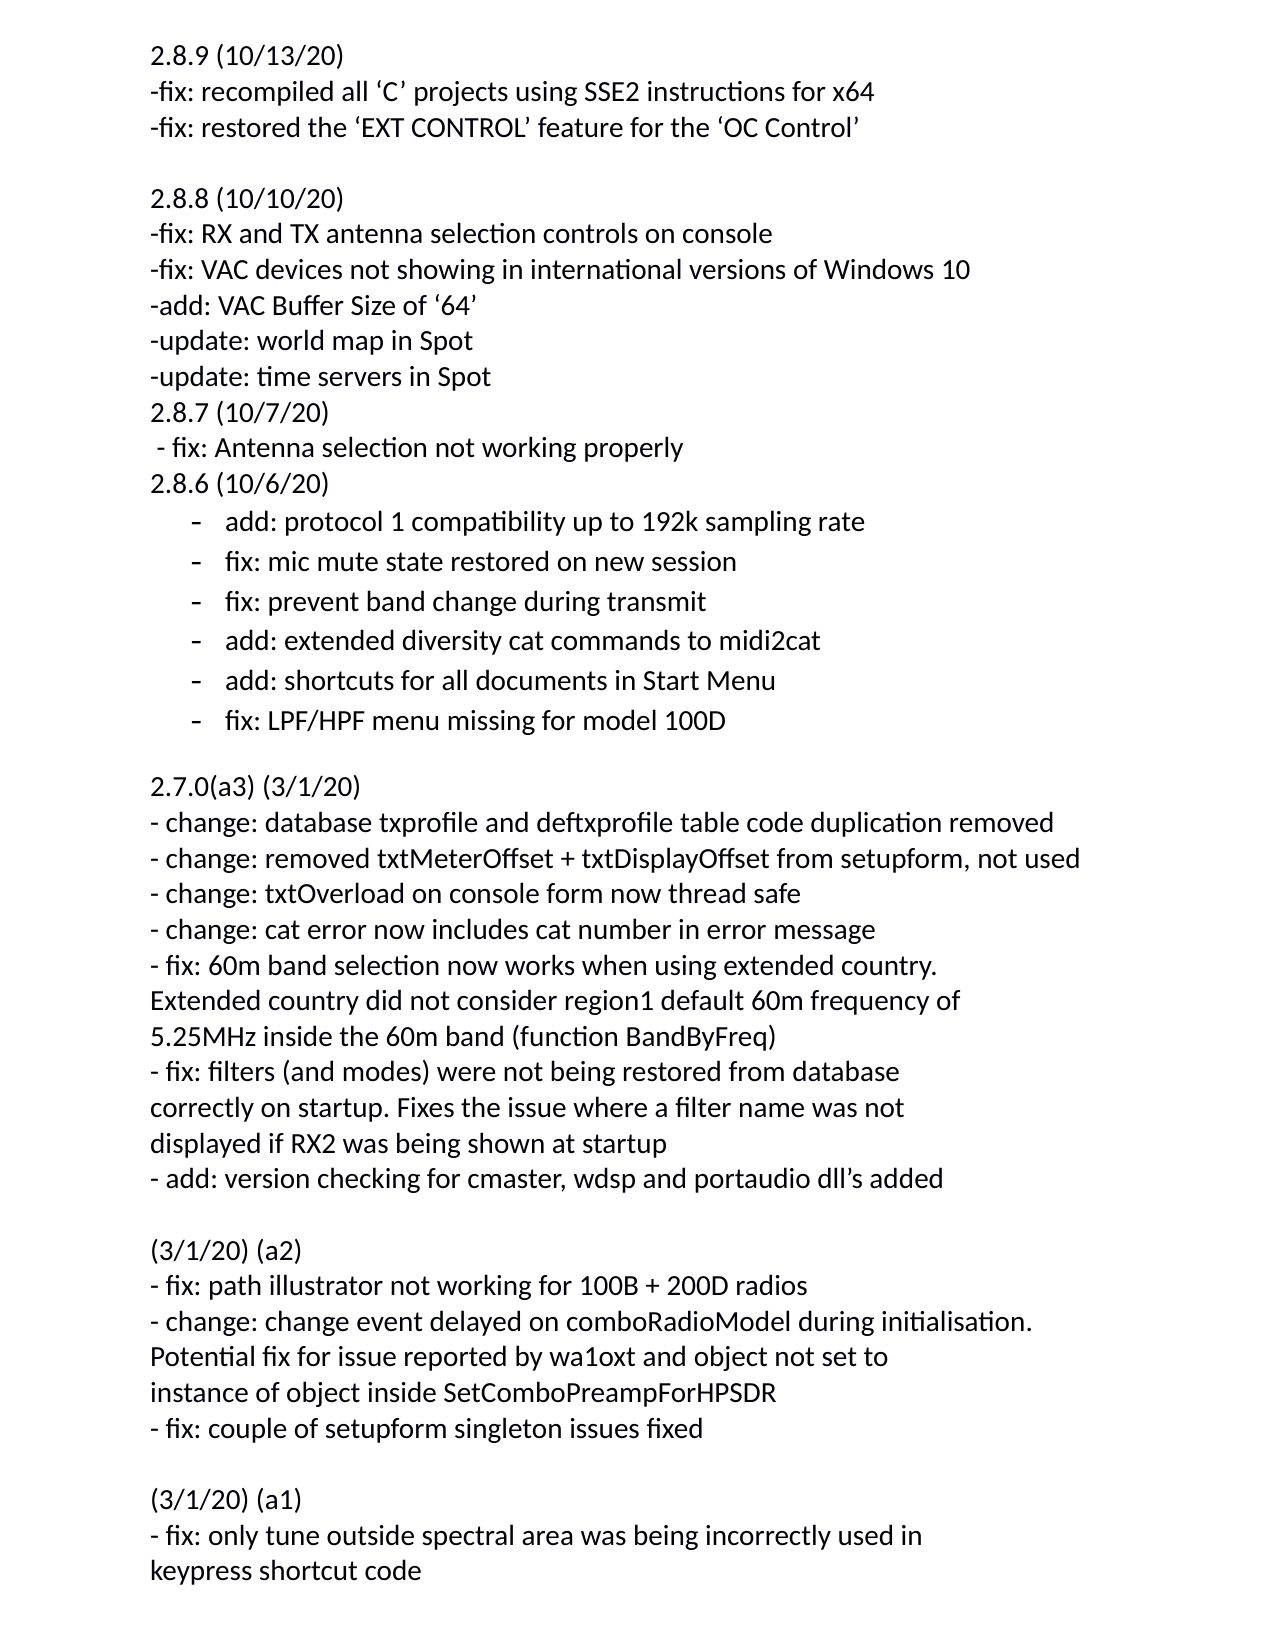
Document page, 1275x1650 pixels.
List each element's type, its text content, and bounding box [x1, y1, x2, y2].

list fix: mic mute state restored on new session [187, 540, 1125, 580]
list fix: prevent band change during transmit [187, 580, 1125, 620]
text correctly on startup. Fixes the issue where a filter name was not [150, 1089, 1125, 1125]
text - fix: filters (and modes) were not being restored from database [150, 1053, 1125, 1089]
text - change: removed txtMeterOffset + txtDisplayOffset from setupform, not used [150, 840, 1125, 875]
text instance of object inside SetComboPreampForHPSDR [150, 1374, 1125, 1410]
text -fix: VAC devices not showing in international versions of Windows 10 [150, 251, 1125, 287]
text - change: change event delayed on comboRadioModel during initialisation. [150, 1303, 1125, 1338]
text displayed if RX2 was being shown at startup [150, 1125, 1125, 1160]
text - fix: couple of setupform singleton issues fixed [150, 1410, 1125, 1445]
text - fix: only tune outside spectral area was being incorrectly used in [150, 1517, 1125, 1552]
text -fix: restored the ‘EXT CONTROL’ feature for the ‘OC Control’ [150, 109, 1125, 144]
list add: extended diversity cat commands to midi2cat [187, 620, 1125, 659]
text 2.8.8 (10/10/20) [150, 180, 1125, 216]
text keypress shortcut code [150, 1552, 1125, 1588]
text - change: cat error now includes cat number in error message [150, 911, 1125, 947]
text Extended country did not consider region1 default 60m frequency of [150, 982, 1125, 1018]
text - fix: 60m band selection now works when using extended country. [150, 947, 1125, 982]
text - change: txtOverload on console form now thread safe [150, 875, 1125, 911]
list add: protocol 1 compatibility up to 192k sampling rate [187, 501, 1125, 540]
text 2.8.6 (10/6/20) [150, 465, 1125, 501]
text (3/1/20) (a1) [150, 1481, 1125, 1517]
text 2.7.0(a3) (3/1/20) [150, 768, 1125, 804]
text Potential fix for issue reported by wa1oxt and object not set to [150, 1338, 1125, 1374]
text - fix: Antenna selection not working properly [150, 429, 1125, 465]
text -fix: RX and TX antenna selection controls on console [150, 216, 1125, 251]
text - fix: path illustrator not working for 100B + 200D radios [150, 1267, 1125, 1303]
text (3/1/20) (a2) [150, 1232, 1125, 1267]
text -update: time servers in Spot [150, 358, 1125, 394]
text -add: VAC Buffer Size of ‘64’ [150, 287, 1125, 322]
text 2.8.9 (10/13/20) [150, 37, 1125, 73]
text - add: version checking for cmaster, wdsp and portaudio dll’s added [150, 1160, 1125, 1196]
text 2.8.7 (10/7/20) [150, 394, 1125, 429]
list fix: LPF/HPF menu missing for model 100D [187, 699, 1125, 739]
text -fix: recompiled all ‘C’ projects using SSE2 instructions for x64 [150, 73, 1125, 109]
text - change: database txprofile and deftxprofile table code duplication removed [150, 804, 1125, 840]
text -update: world map in Spot [150, 322, 1125, 358]
list add: shortcuts for all documents in Start Menu [187, 659, 1125, 699]
text 5.25MHz inside the 60m band (function BandByFreq) [150, 1018, 1125, 1053]
